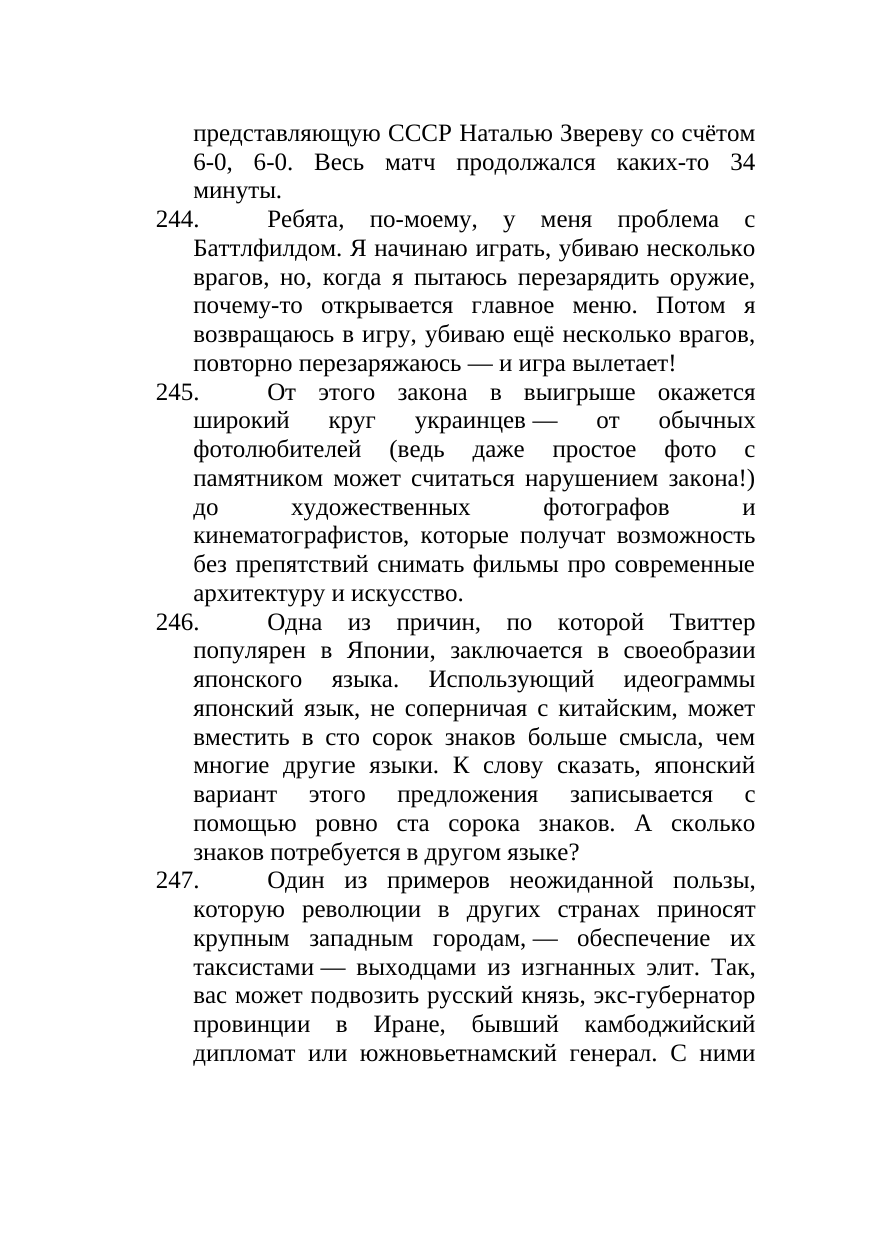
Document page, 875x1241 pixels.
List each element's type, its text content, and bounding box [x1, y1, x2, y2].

list представляющую СССР Наталью Звереву со счётом 6‑0, 6‑0. Весь матч продолжался каких-то 34 минуты. [156, 118, 756, 204]
list От этого закона в выигрыше окажется широкий круг украинцев — от обычных фотолюбителей (ведь даже простое фото с памятником может считаться нарушением закона!) до художественных фотографов и кинематографистов, которые получат возможность без препятствий снимать фильмы про современные архитектуру и искусство. [156, 377, 756, 607]
list Одна из причин, по которой Твиттер популярен в Японии, заключается в своеобразии японского языка. Использующий идеограммы японский язык, не соперничая с китайским, может вместить в сто сорок знаков больше смысла, чем многие другие языки. К слову сказать, японский вариант этого предложения записывается с помощью ровно ста сорока знаков. А сколько знаков потребуется в другом языке? [156, 607, 756, 866]
list Ребята, по-моему, у меня проблема с Баттлфилдом. Я начинаю играть, убиваю несколько врагов, но, когда я пытаюсь перезарядить оружие, почему-то открывается главное меню. Потом я возвращаюсь в игру, убиваю ещё несколько врагов, повторно перезаряжаюсь — и игра вылетает! [156, 204, 756, 377]
list Один из примеров неожиданной пользы, которую революции в других странах приносят крупным западным городам, — обеспечение их таксистами — выходцами из изгнанных элит. Так, вас может подвозить русский князь, экс-губернатор провинции в Иране, бывший камбоджийский дипломат или южновьетнамский генерал. С ними [156, 866, 756, 1067]
